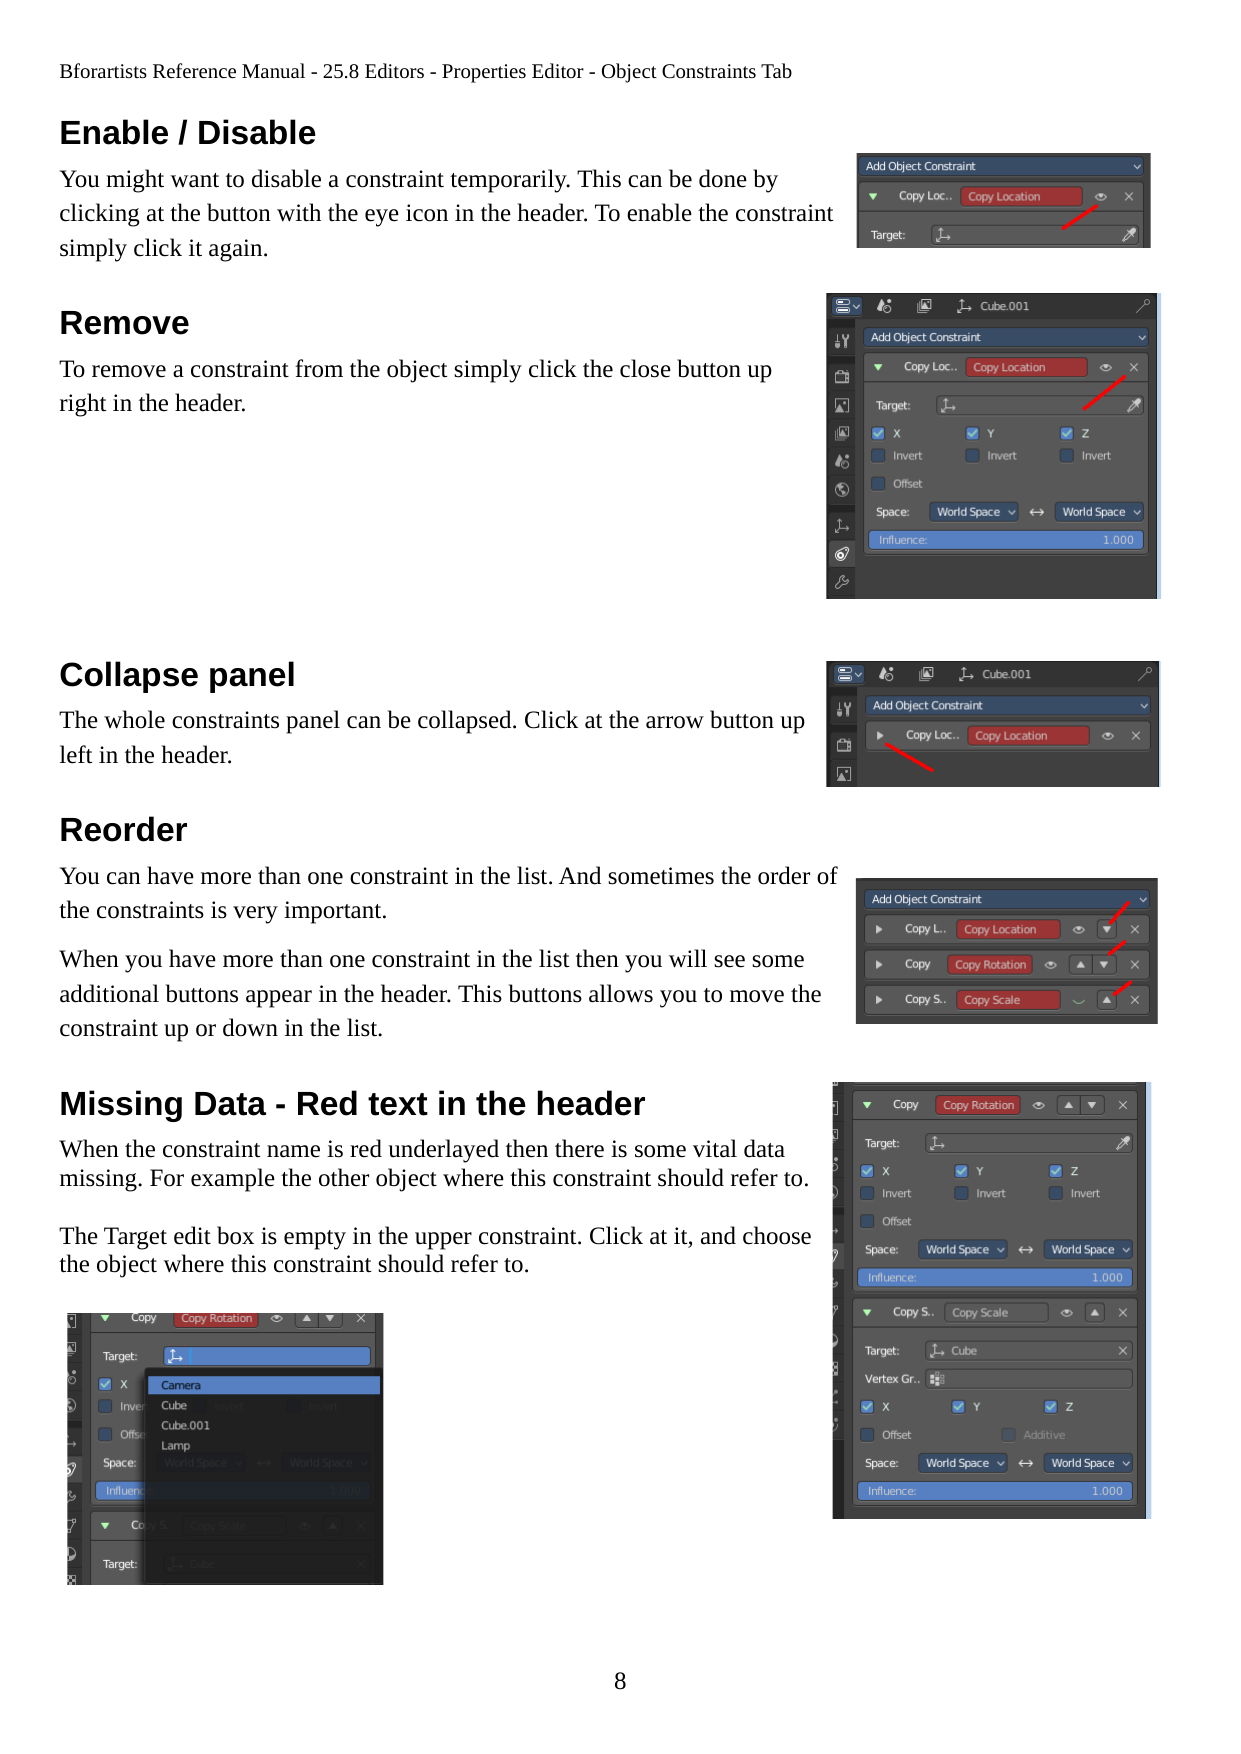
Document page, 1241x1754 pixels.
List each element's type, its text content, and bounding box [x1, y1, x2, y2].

text When the constraint name is red underlayed then there is some vital data missing. For example the other object where this constraint should refer to. [59, 1134, 832, 1192]
subtitle Missing Data - Red text in the header [59, 1083, 832, 1122]
picture [826, 661, 1161, 787]
picture [67, 1313, 384, 1585]
picture [832, 1082, 1152, 1519]
text When you have more than one constraint in the list then you will see some additional buttons appear in the header. This buttons allows you to move the constraint up or down in the list. [59, 944, 1181, 1042]
text The Target edit box is empty in the upper constraint. Click at it, and choose the object where this constraint should refer to. [59, 1221, 832, 1278]
subtitle [1162, 303, 1181, 341]
subtitle [1152, 1083, 1181, 1122]
subtitle Collapse panel [59, 654, 1181, 693]
subtitle Enable / Disable [59, 113, 1181, 151]
subtitle Reorder [59, 810, 1181, 848]
picture [855, 878, 1158, 1024]
text To remove a constraint from the object simply click the close button up right in the header. [59, 354, 826, 417]
picture [856, 153, 1151, 248]
subtitle Remove [59, 303, 826, 341]
picture [826, 293, 1162, 599]
text You can have more than one constraint in the list. And sometimes the order of the constraints is very important. [59, 861, 1181, 924]
text The whole constraints panel can be collapsed. Click at the arrow button up left in the header. [59, 706, 826, 769]
text You might want to disable a constraint temporarily. This can be done by clicking at the button with the eye icon in the header. To enable the constraint simply click it again. [59, 164, 1181, 261]
